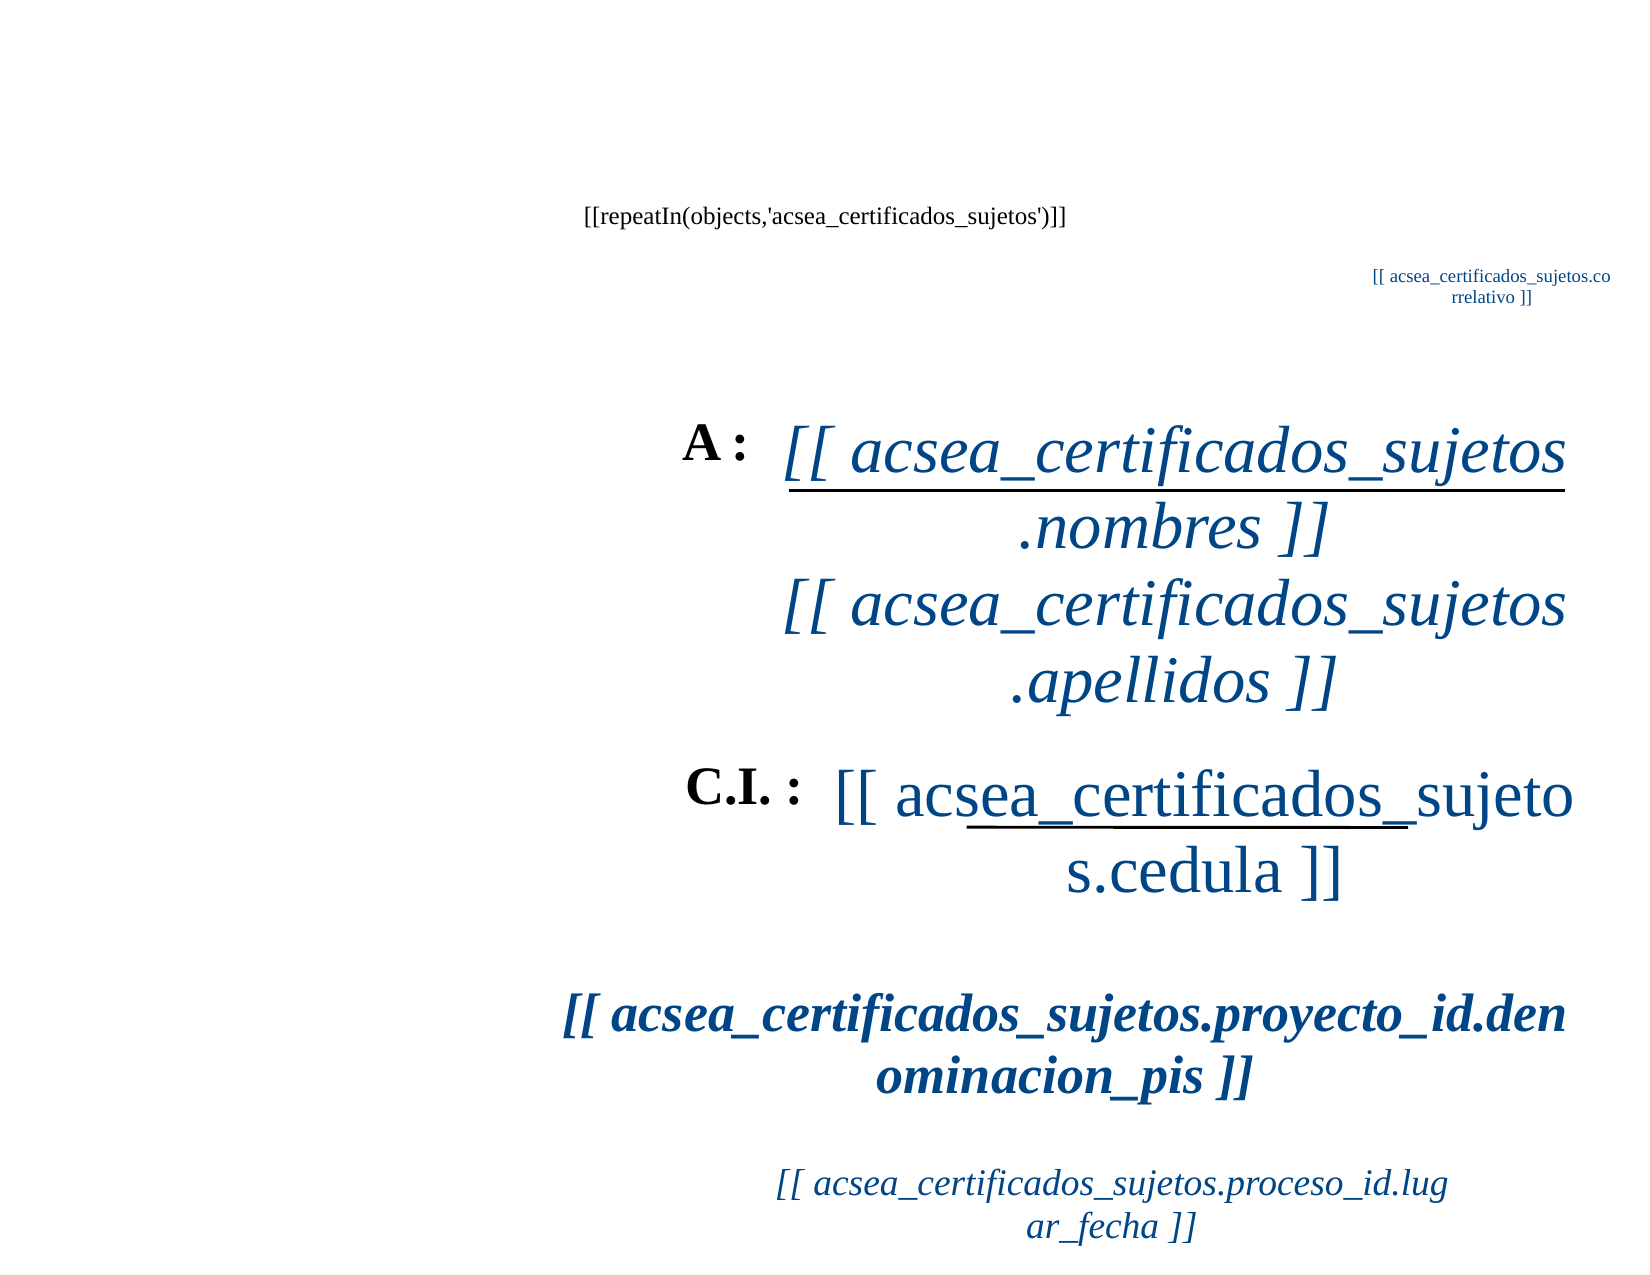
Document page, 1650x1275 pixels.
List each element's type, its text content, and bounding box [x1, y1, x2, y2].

table_header [[ acsea_certificados_sujetos.nombres ]] [[ acsea_certificados_sujetos.apellidos ]] [769, 404, 1587, 722]
table_header [[ acsea_certificados_sujetos.correlativo ]] [1367, 259, 1617, 313]
table_header A : [613, 404, 769, 722]
table_cell [769, 722, 1587, 748]
table_header [[ acsea_certificados_sujetos.proyecto_id.denominacion_pis ]] [548, 975, 1587, 1111]
table_cell [[ acsea_certificados_sujetos.cedula ]] [823, 748, 1587, 913]
table_cell [613, 722, 769, 748]
table_cell C.I. : [613, 748, 823, 913]
table_header [[ acsea_certificados_sujetos.proceso_id.lugar_fecha ]] [763, 1155, 1464, 1252]
text [[repeatIn(objects,'acsea_certificados_sujetos')]] [0, 201, 1650, 230]
